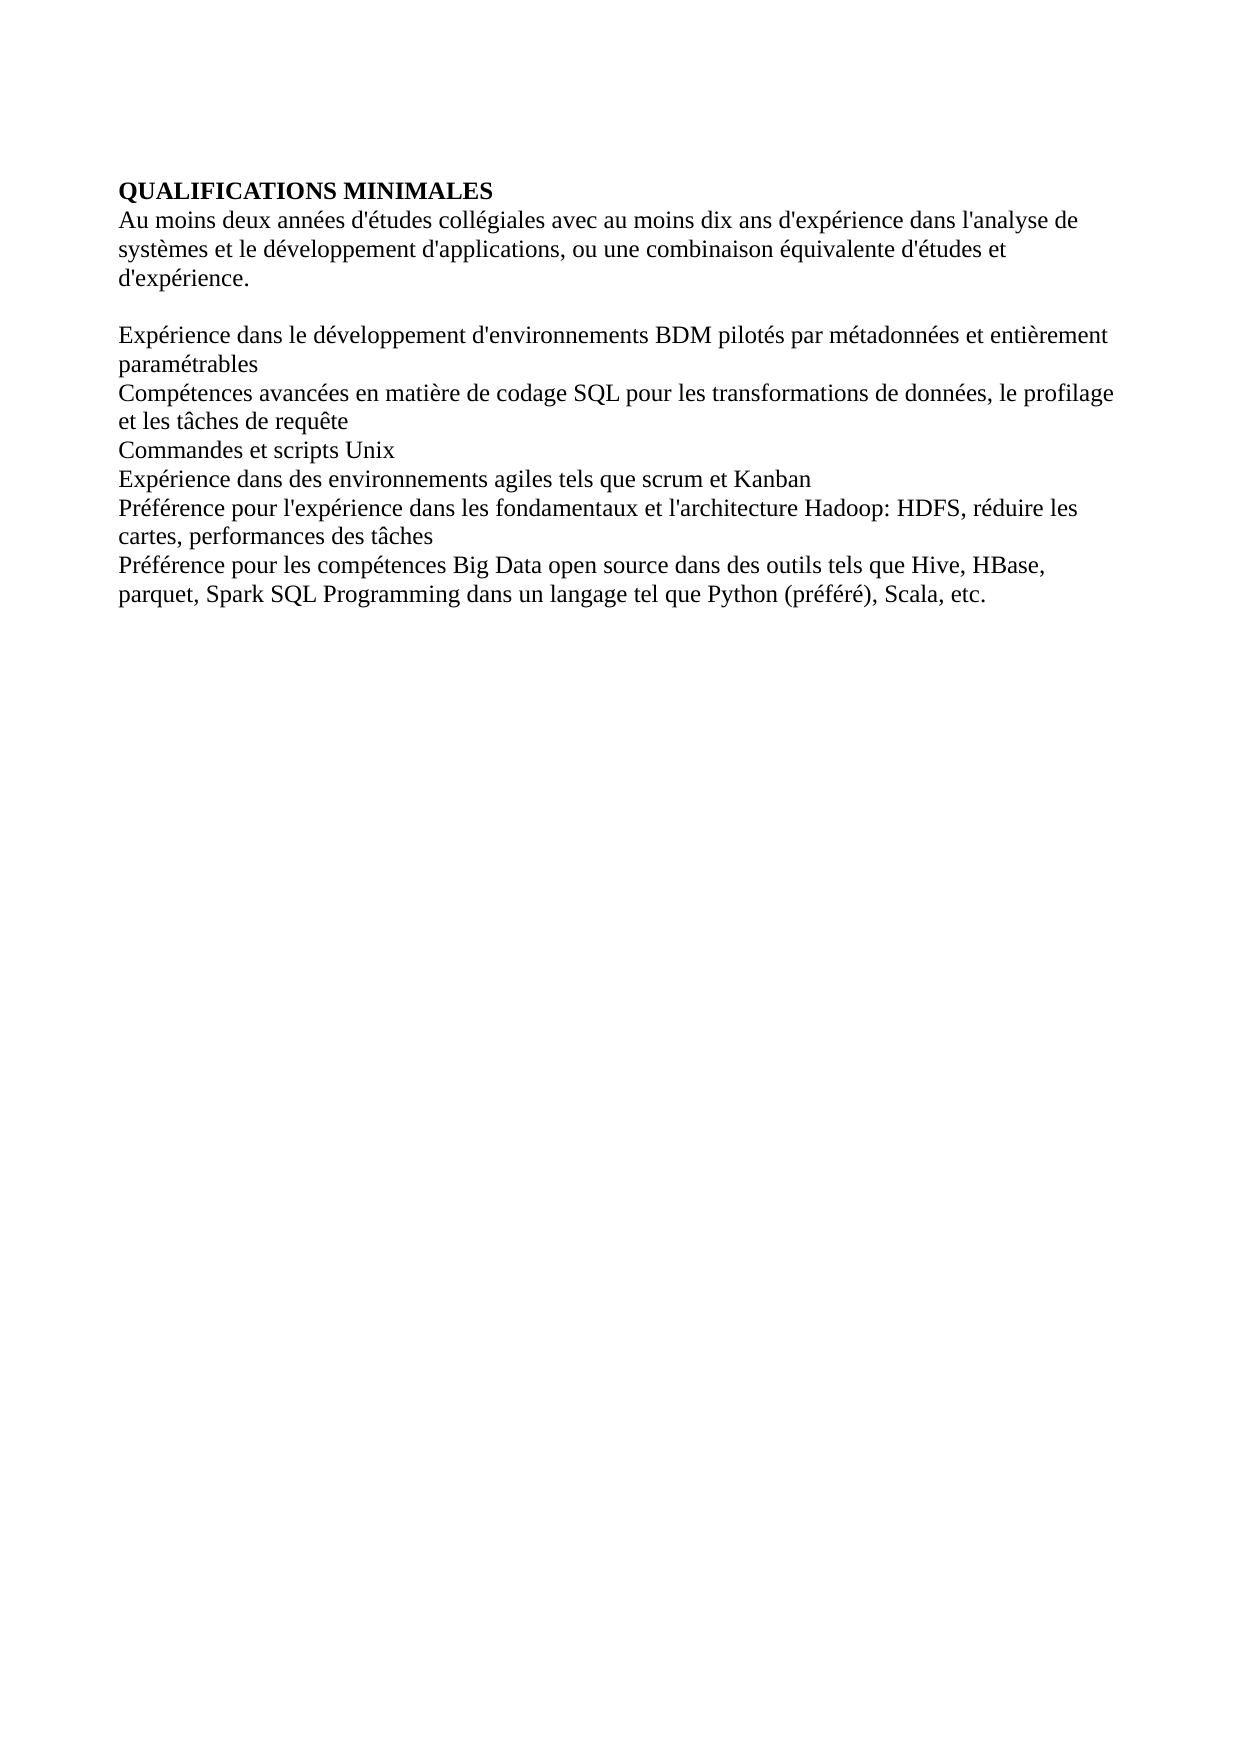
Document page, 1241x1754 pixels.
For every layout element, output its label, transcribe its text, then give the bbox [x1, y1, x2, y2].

text QUALIFICATIONS MINIMALES Au moins deux années d'études collégiales avec au moins dix ans d'expérience dans l'analyse de systèmes et le développement d'applications, ou une combinaison équivalente d'études et d'expérience. Expérience dans le développement d'environnements BDM pilotés par métadonnées et entièrement paramétrables Compétences avancées en matière de codage SQL pour les transformations de données, le profilage et les tâches de requête Commandes et scripts Unix Expérience dans des environnements agiles tels que scrum et Kanban Préférence pour l'expérience dans les fondamentaux et l'architecture Hadoop: HDFS, réduire les cartes, performances des tâches Préférence pour les compétences Big Data open source dans des outils tels que Hive, HBase, parquet, Spark SQL Programming dans un langage tel que Python (préféré), Scala, etc. [118, 176, 1122, 608]
